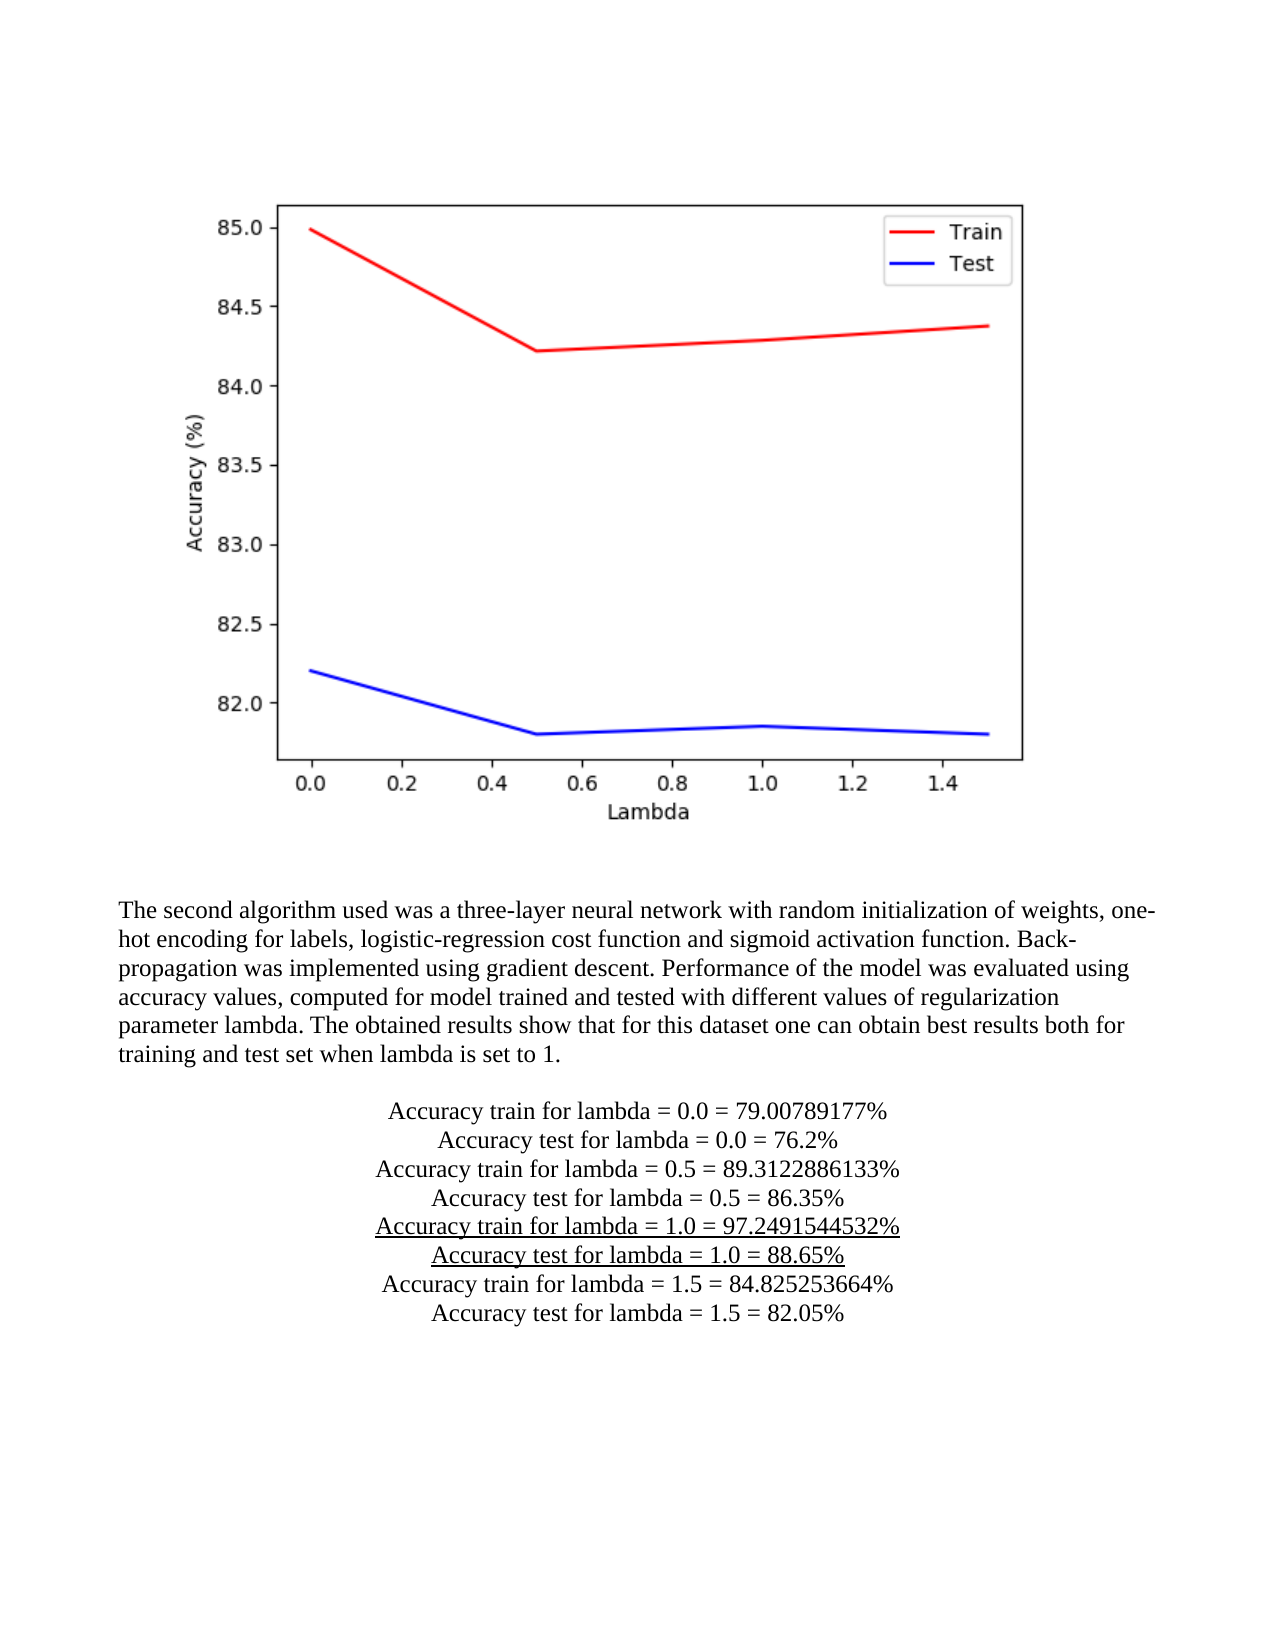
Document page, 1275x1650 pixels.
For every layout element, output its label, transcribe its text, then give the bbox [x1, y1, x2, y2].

text Accuracy test for lambda = 1.5 = 82.05% [118, 1298, 1157, 1326]
text Accuracy test for lambda = 0.0 = 76.2% [118, 1125, 1157, 1154]
text Accuracy train for lambda = 0.0 = 79.00789177% [118, 1096, 1157, 1125]
text Accuracy train for lambda = 0.5 = 89.3122886133% [118, 1154, 1157, 1183]
text Accuracy test for lambda = 1.0 = 88.65% [118, 1240, 1157, 1269]
text Accuracy train for lambda = 1.5 = 84.825253664% [118, 1269, 1157, 1298]
picture [157, 118, 1118, 839]
text Accuracy test for lambda = 0.5 = 86.35% [118, 1183, 1157, 1211]
text Accuracy train for lambda = 1.0 = 97.2491544532% [118, 1211, 1157, 1240]
text The second algorithm used was a three-layer neural network with random initialization of weights, one-hot encoding for labels, logistic-regression cost function and sigmoid activation function. Back-propagation was implemented using gradient descent. Performance of the model was evaluated using accuracy values, computed for model trained and tested with different values of regularization parameter lambda. The obtained results show that for this dataset one can obtain best results both for training and test set when lambda is set to 1. [118, 896, 1157, 1068]
